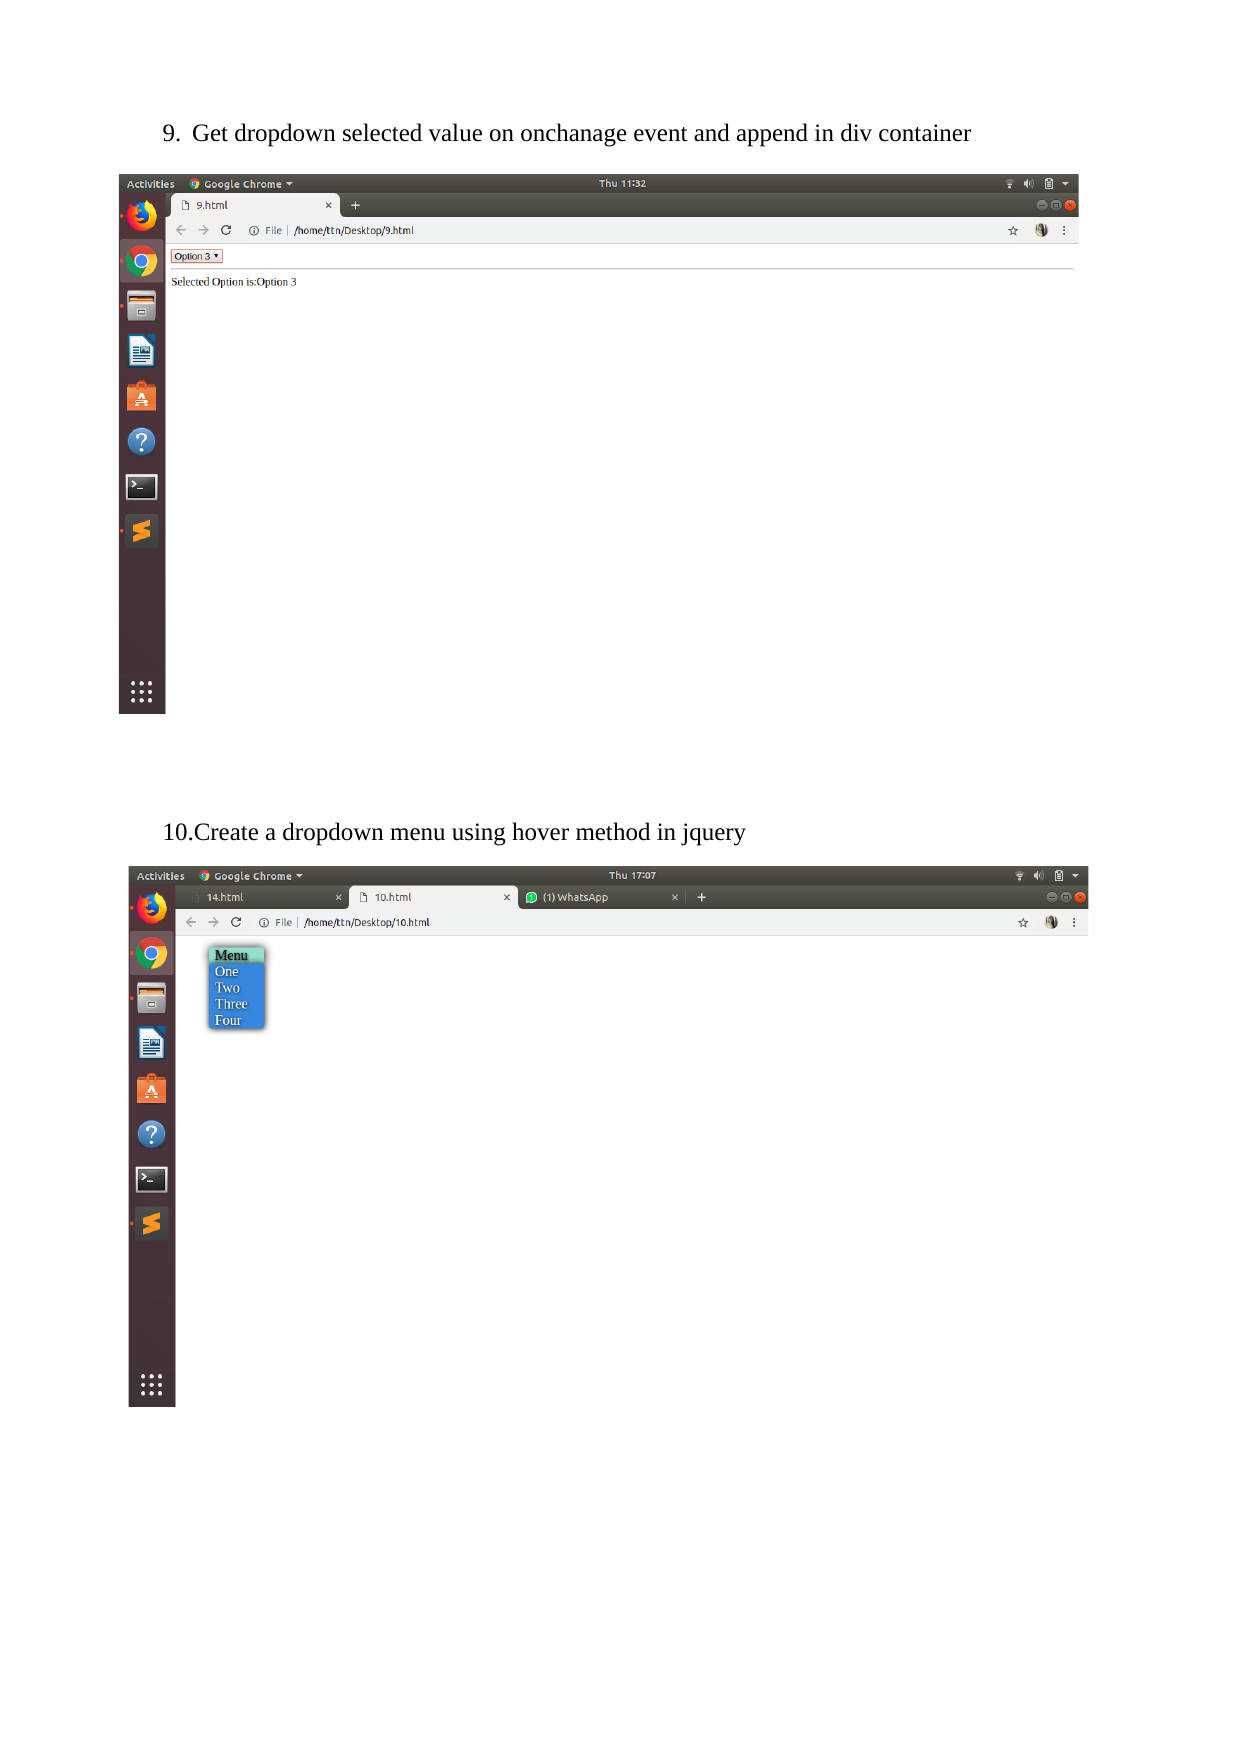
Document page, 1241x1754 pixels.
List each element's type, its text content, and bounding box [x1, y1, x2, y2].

picture [128, 866, 1089, 1407]
list Get dropdown selected value on onchanage event and append in div container [162, 118, 1122, 147]
picture [118, 174, 1079, 714]
list Create a dropdown menu using hover method in jquery [162, 817, 1122, 846]
